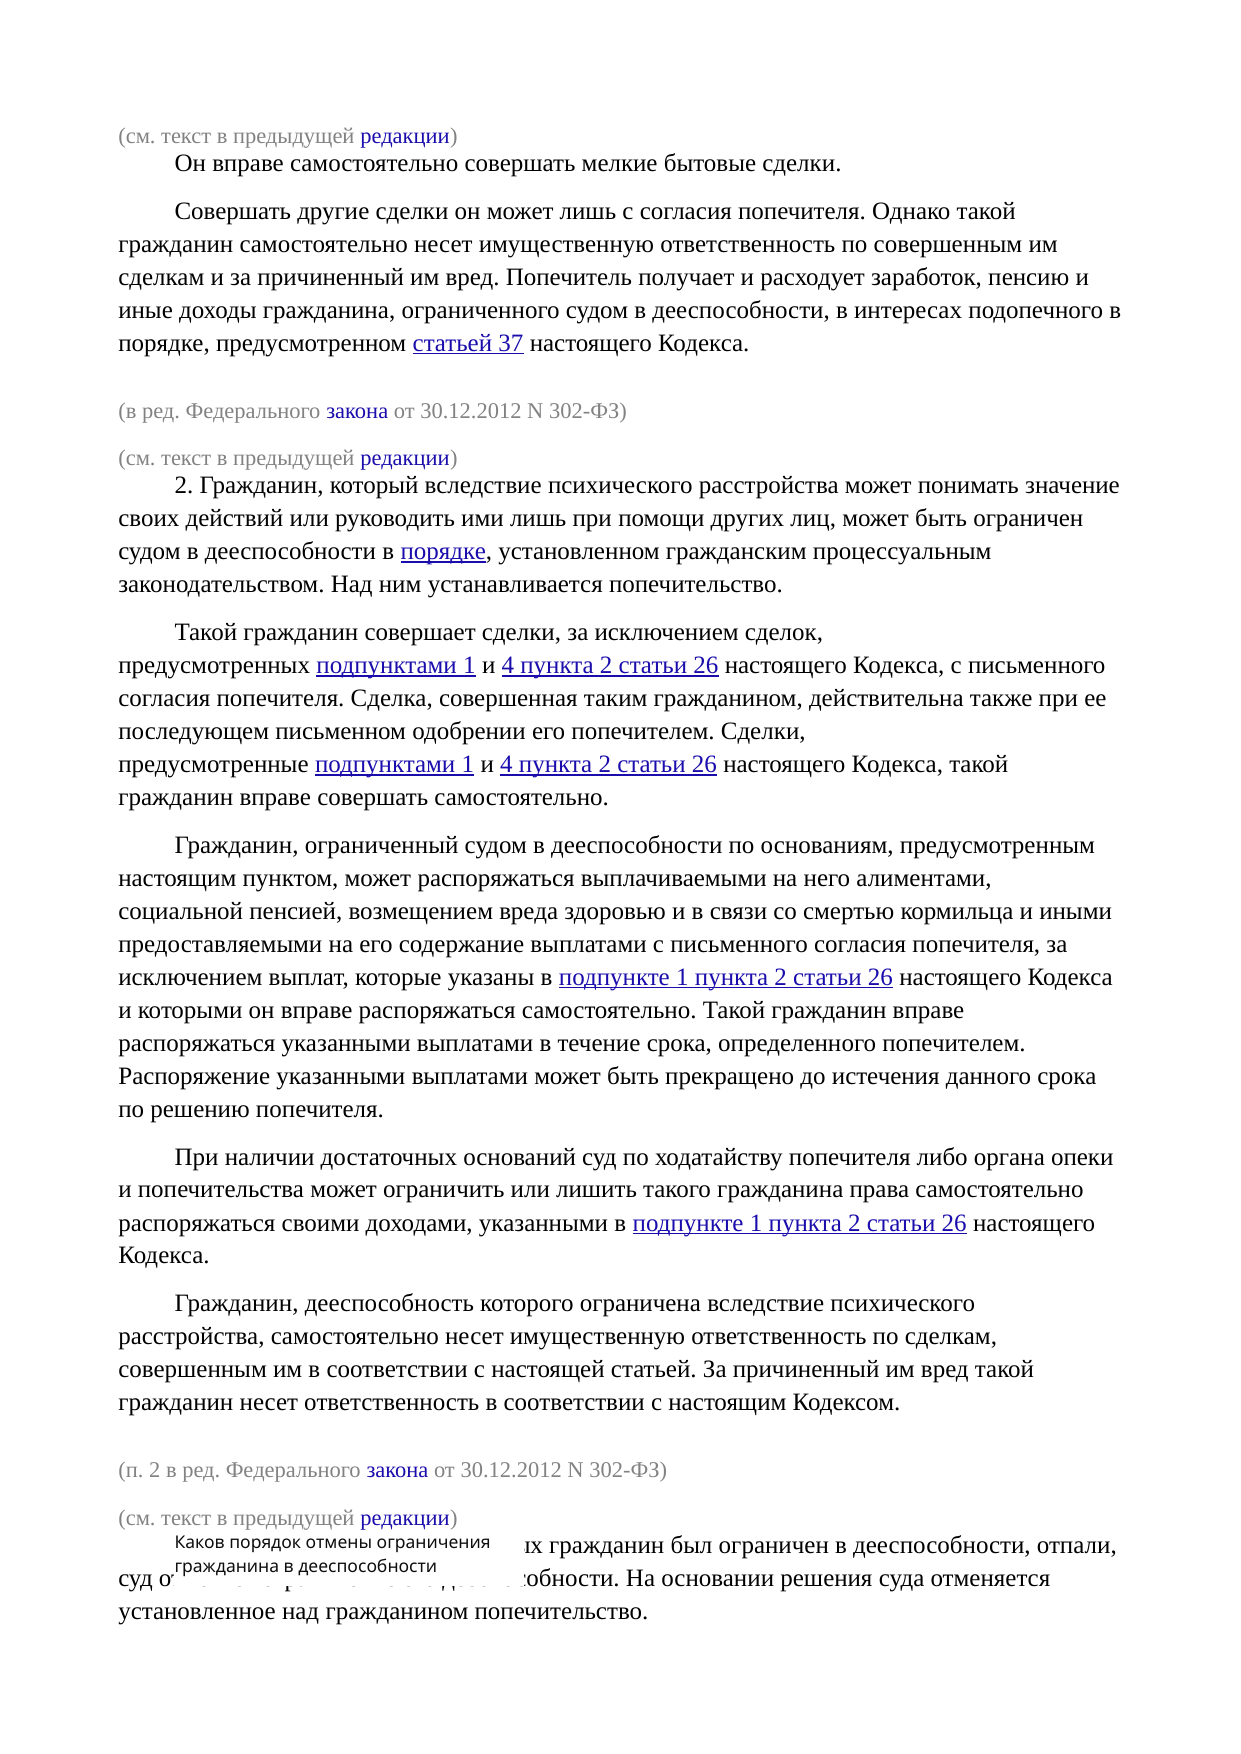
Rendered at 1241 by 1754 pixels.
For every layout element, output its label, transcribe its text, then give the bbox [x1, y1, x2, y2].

text (в ред. Федерального закона от 30.12.2012 N 302-ФЗ) [118, 393, 1122, 423]
text При наличии достаточных оснований суд по ходатайству попечителя либо органа опеки и попечительства может ограничить или лишить такого гражданина права самостоятельно распоряжаться своими доходами, указанными в подпункте 1 пункта 2 статьи 26 настоящего Кодекса. [118, 1142, 1122, 1269]
text Каков порядок отмены ограничения гражданина в дееспособности [174, 1530, 524, 1578]
text (см. текст в предыдущей редакции) [118, 440, 1122, 470]
text (см. текст в предыдущей редакции) [118, 1500, 1122, 1530]
text (п. 2 в ред. Федерального закона от 30.12.2012 N 302-ФЗ) [118, 1452, 1122, 1482]
text Гражданин, ограниченный судом в дееспособности по основаниям, предусмотренным настоящим пунктом, может распоряжаться выплачиваемыми на него алиментами, социальной пенсией, возмещением вреда здоровью и в связи со смертью кормильца и иными предоставляемыми на его содержание выплатами с письменного согласия попечителя, за исключением выплат, которые указаны в подпункте 1 пункта 2 статьи 26 настоящего Кодекса и которыми он вправе распоряжаться самостоятельно. Такой гражданин вправе распоряжаться указанными выплатами в течение срока, определенного попечителем. Распоряжение указанными выплатами может быть прекращено до истечения данного срока по решению попечителя. [118, 830, 1122, 1123]
text 3. Если основания, в силу которых гражданин был ограничен в дееспособности, отпали, суд отменяет ограничение его дееспособности. На основании решения суда отменяется установленное над гражданином попечительство. [118, 1530, 1122, 1625]
text Такой гражданин совершает сделки, за исключением сделок, предусмотренных подпунктами 1 и 4 пункта 2 статьи 26 настоящего Кодекса, с письменного согласия попечителя. Сделка, совершенная таким гражданином, действительна также при ее последующем письменном одобрении его попечителем. Сделки, предусмотренные подпунктами 1 и 4 пункта 2 статьи 26 настоящего Кодекса, такой гражданин вправе совершать самостоятельно. [118, 617, 1122, 811]
text Гражданин, дееспособность которого ограничена вследствие психического расстройства, самостоятельно несет имущественную ответственность по сделкам, совершенным им в соответствии с настоящей статьей. За причиненный им вред такой гражданин несет ответственность в соответствии с настоящим Кодексом. [118, 1288, 1122, 1416]
text Совершать другие сделки он может лишь с согласия попечителя. Однако такой гражданин самостоятельно несет имущественную ответственность по совершенным им сделкам и за причиненный им вред. Попечитель получает и расходует заработок, пенсию и иные доходы гражданина, ограниченного судом в дееспособности, в интересах подопечного в порядке, предусмотренном статьей 37 настоящего Кодекса. [118, 196, 1122, 357]
text Он вправе самостоятельно совершать мелкие бытовые сделки. [118, 148, 1122, 177]
text (см. текст в предыдущей редакции) [118, 118, 1122, 148]
text 2. Гражданин, который вследствие психического расстройства может понимать значение своих действий или руководить ими лишь при помощи других лиц, может быть ограничен судом в дееспособности в порядке, установленном гражданским процессуальным законодательством. Над ним устанавливается попечительство. [118, 470, 1122, 598]
